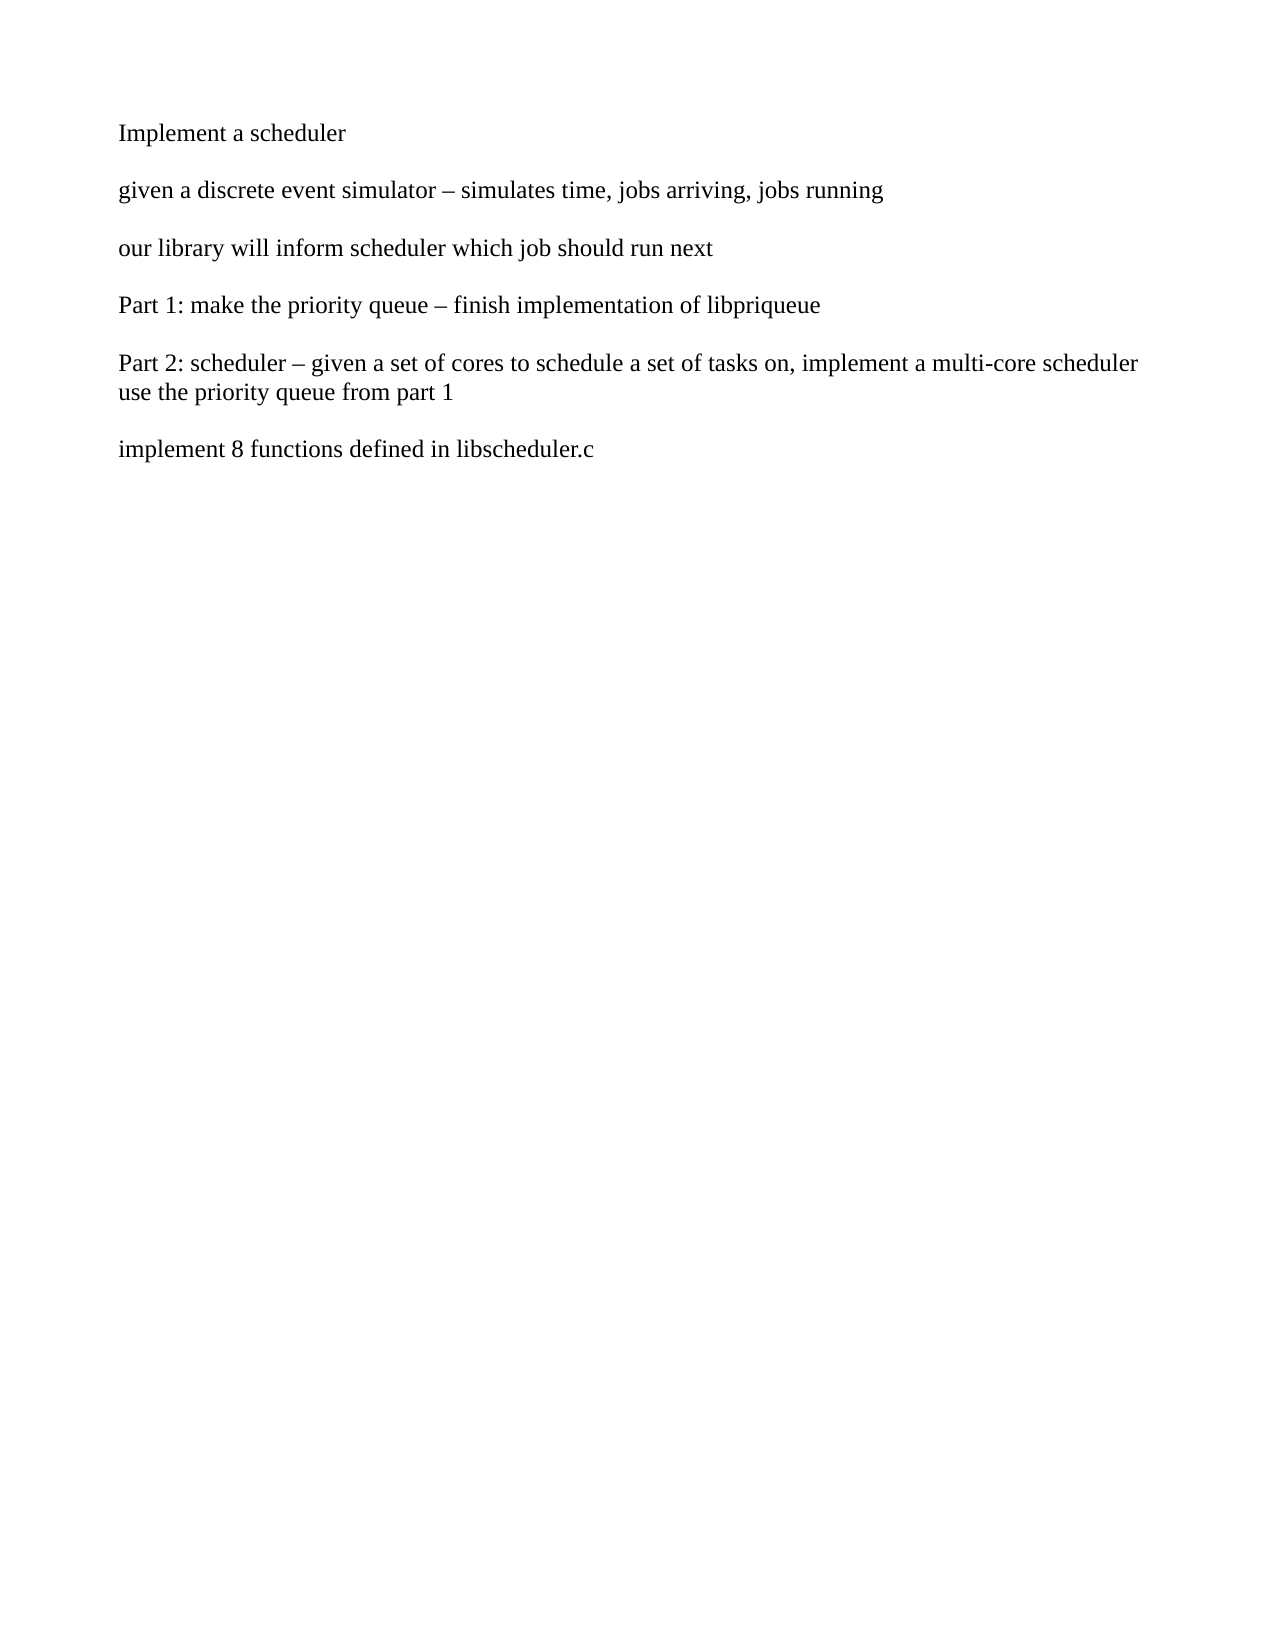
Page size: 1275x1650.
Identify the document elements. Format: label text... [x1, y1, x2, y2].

text use the priority queue from part 1 [118, 377, 1157, 406]
text Part 2: scheduler – given a set of cores to schedule a set of tasks on, implement a multi-core scheduler [118, 348, 1157, 377]
text our library will inform scheduler which job should run next [118, 233, 1157, 262]
text implement 8 functions defined in libscheduler.c [118, 434, 1157, 463]
text Part 1: make the priority queue – finish implementation of libpriqueue [118, 291, 1157, 319]
text given a discrete event simulator – simulates time, jobs arriving, jobs running [118, 176, 1157, 204]
text Implement a scheduler [118, 118, 1157, 147]
